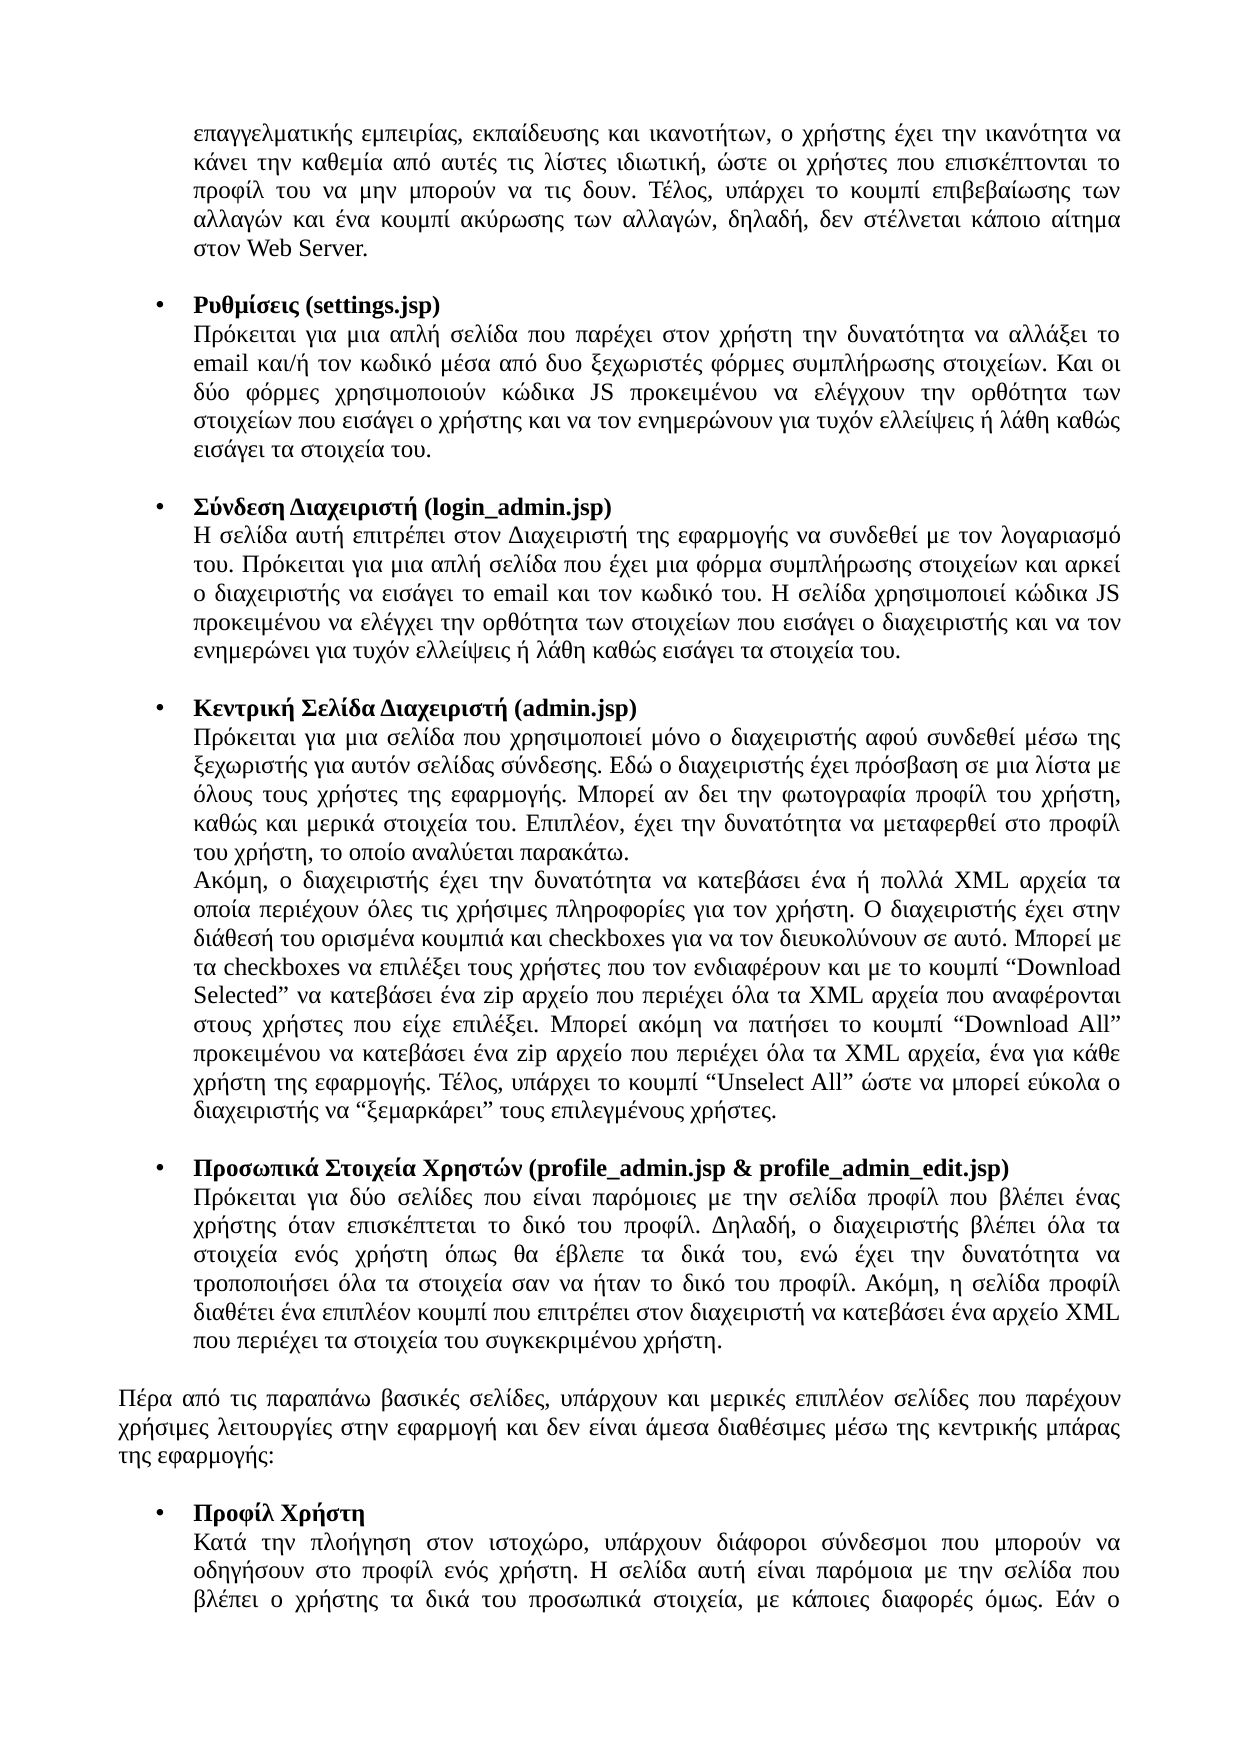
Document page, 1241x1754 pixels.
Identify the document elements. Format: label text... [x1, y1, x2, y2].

list Πρόκειται για μια σελίδα που χρησιμοποιεί μόνο ο διαχειριστής αφού συνδεθεί μέσω της ξεχωριστής για αυτόν σελίδας σύνδεσης. Εδώ ο διαχειριστής έχει πρόσβαση σε μια λίστα με όλους τους χρήστες της εφαρμογής. Μπορεί αν δει την φωτογραφία προφίλ του χρήστη, καθώς και μερικά στοιχεία του. Επιπλέον, έχει την δυνατότητα να μεταφερθεί στο προφίλ του χρήστη, το οποίο αναλύεται παρακάτω. [156, 722, 1122, 866]
list Πρόκειται για μια απλή σελίδα που παρέχει στον χρήστη την δυνατότητα να αλλάξει το email και/ή τον κωδικό μέσα από δυο ξεχωριστές φόρμες συμπλήρωσης στοιχείων. Και οι δύο φόρμες χρησιμοποιούν κώδικα JS προκειμένου να ελέγχουν την ορθότητα των στοιχείων που εισάγει ο χρήστης και να τον ενημερώνουν για τυχόν ελλείψεις ή λάθη καθώς εισάγει τα στοιχεία του. [156, 319, 1122, 463]
list Προσωπικά Στοιχεία Χρηστών (profile_admin.jsp & profile_admin_edit.jsp) [156, 1153, 1122, 1182]
list Κατά την πλοήγηση στον ιστοχώρο, υπάρχουν διάφοροι σύνδεσμοι που μπορούν να οδηγήσουν στο προφίλ ενός χρήστη. Η σελίδα αυτή είναι παρόμοια με την σελίδα που βλέπει ο χρήστης τα δικά του προσωπικά στοιχεία, με κάποιες διαφορές όμως. Εάν ο [156, 1527, 1122, 1613]
list Πρόκειται για δύο σελίδες που είναι παρόμοιες με την σελίδα προφίλ που βλέπει ένας χρήστης όταν επισκέπτεται το δικό του προφίλ. Δηλαδή, ο διαχειριστής βλέπει όλα τα στοιχεία ενός χρήστη όπως θα έβλεπε τα δικά του, ενώ έχει την δυνατότητα να τροποποιήσει όλα τα στοιχεία σαν να ήταν το δικό του προφίλ. Ακόμη, η σελίδα προφίλ διαθέτει ένα επιπλέον κουμπί που επιτρέπει στον διαχειριστή να κατεβάσει ένα αρχείο XML που περιέχει τα στοιχεία του συγκεκριμένου χρήστη. [156, 1182, 1122, 1354]
list επαγγελματικής εμπειρίας, εκπαίδευσης και ικανοτήτων, ο χρήστης έχει την ικανότητα να κάνει την καθεμία από αυτές τις λίστες ιδιωτική, ώστε οι χρήστες που επισκέπτονται το προφίλ του να μην μπορούν να τις δουν. Τέλος, υπάρχει το κουμπί επιβεβαίωσης των αλλαγών και ένα κουμπί ακύρωσης των αλλαγών, δηλαδή, δεν στέλνεται κάποιο αίτημα στον Web Server. [156, 118, 1122, 262]
list Ρυθμίσεις (settings.jsp) [156, 291, 1122, 319]
list Προφίλ Χρήστη [156, 1498, 1122, 1527]
list Σύνδεση Διαχειριστή (login_admin.jsp) [156, 492, 1122, 521]
list Κεντρική Σελίδα Διαχειριστή (admin.jsp) [156, 693, 1122, 722]
list Ακόμη, ο διαχειριστής έχει την δυνατότητα να κατεβάσει ένα ή πολλά XML αρχεία τα οποία περιέχουν όλες τις χρήσιμες πληροφορίες για τον χρήστη. Ο διαχειριστής έχει στην διάθεσή του ορισμένα κουμπιά και checkboxes για να τον διευκολύνουν σε αυτό. Μπορεί με τα checkboxes να επιλέξει τους χρήστες που τον ενδιαφέρουν και με το κουμπί “Download Selected” να κατεβάσει ένα zip αρχείο που περιέχει όλα τα XML αρχεία που αναφέρονται στους χρήστες που είχε επιλέξει. Μπορεί ακόμη να πατήσει το κουμπί “Download All” προκειμένου να κατεβάσει ένα zip αρχείο που περιέχει όλα τα XML αρχεία, ένα για κάθε χρήστη της εφαρμογής. Τέλος, υπάρχει το κουμπί “Unselect All” ώστε να μπορεί εύκολα ο διαχειριστής να “ξεμαρκάρει” τους επιλεγμένους χρήστες. [156, 866, 1122, 1124]
list Η σελίδα αυτή επιτρέπει στον Διαχειριστή της εφαρμογής να συνδεθεί με τον λογαριασμό του. Πρόκειται για μια απλή σελίδα που έχει μια φόρμα συμπλήρωσης στοιχείων και αρκεί ο διαχειριστής να εισάγει το email και τον κωδικό του. Η σελίδα χρησιμοποιεί κώδικα JS προκειμένου να ελέγχει την ορθότητα των στοιχείων που εισάγει ο διαχειριστής και να τον ενημερώνει για τυχόν ελλείψεις ή λάθη καθώς εισάγει τα στοιχεία του. [156, 521, 1122, 664]
text Πέρα από τις παραπάνω βασικές σελίδες, υπάρχουν και μερικές επιπλέον σελίδες που παρέχουν χρήσιμες λειτουργίες στην εφαρμογή και δεν είναι άμεσα διαθέσιμες μέσω της κεντρικής μπάρας της εφαρμογής: [118, 1383, 1122, 1469]
